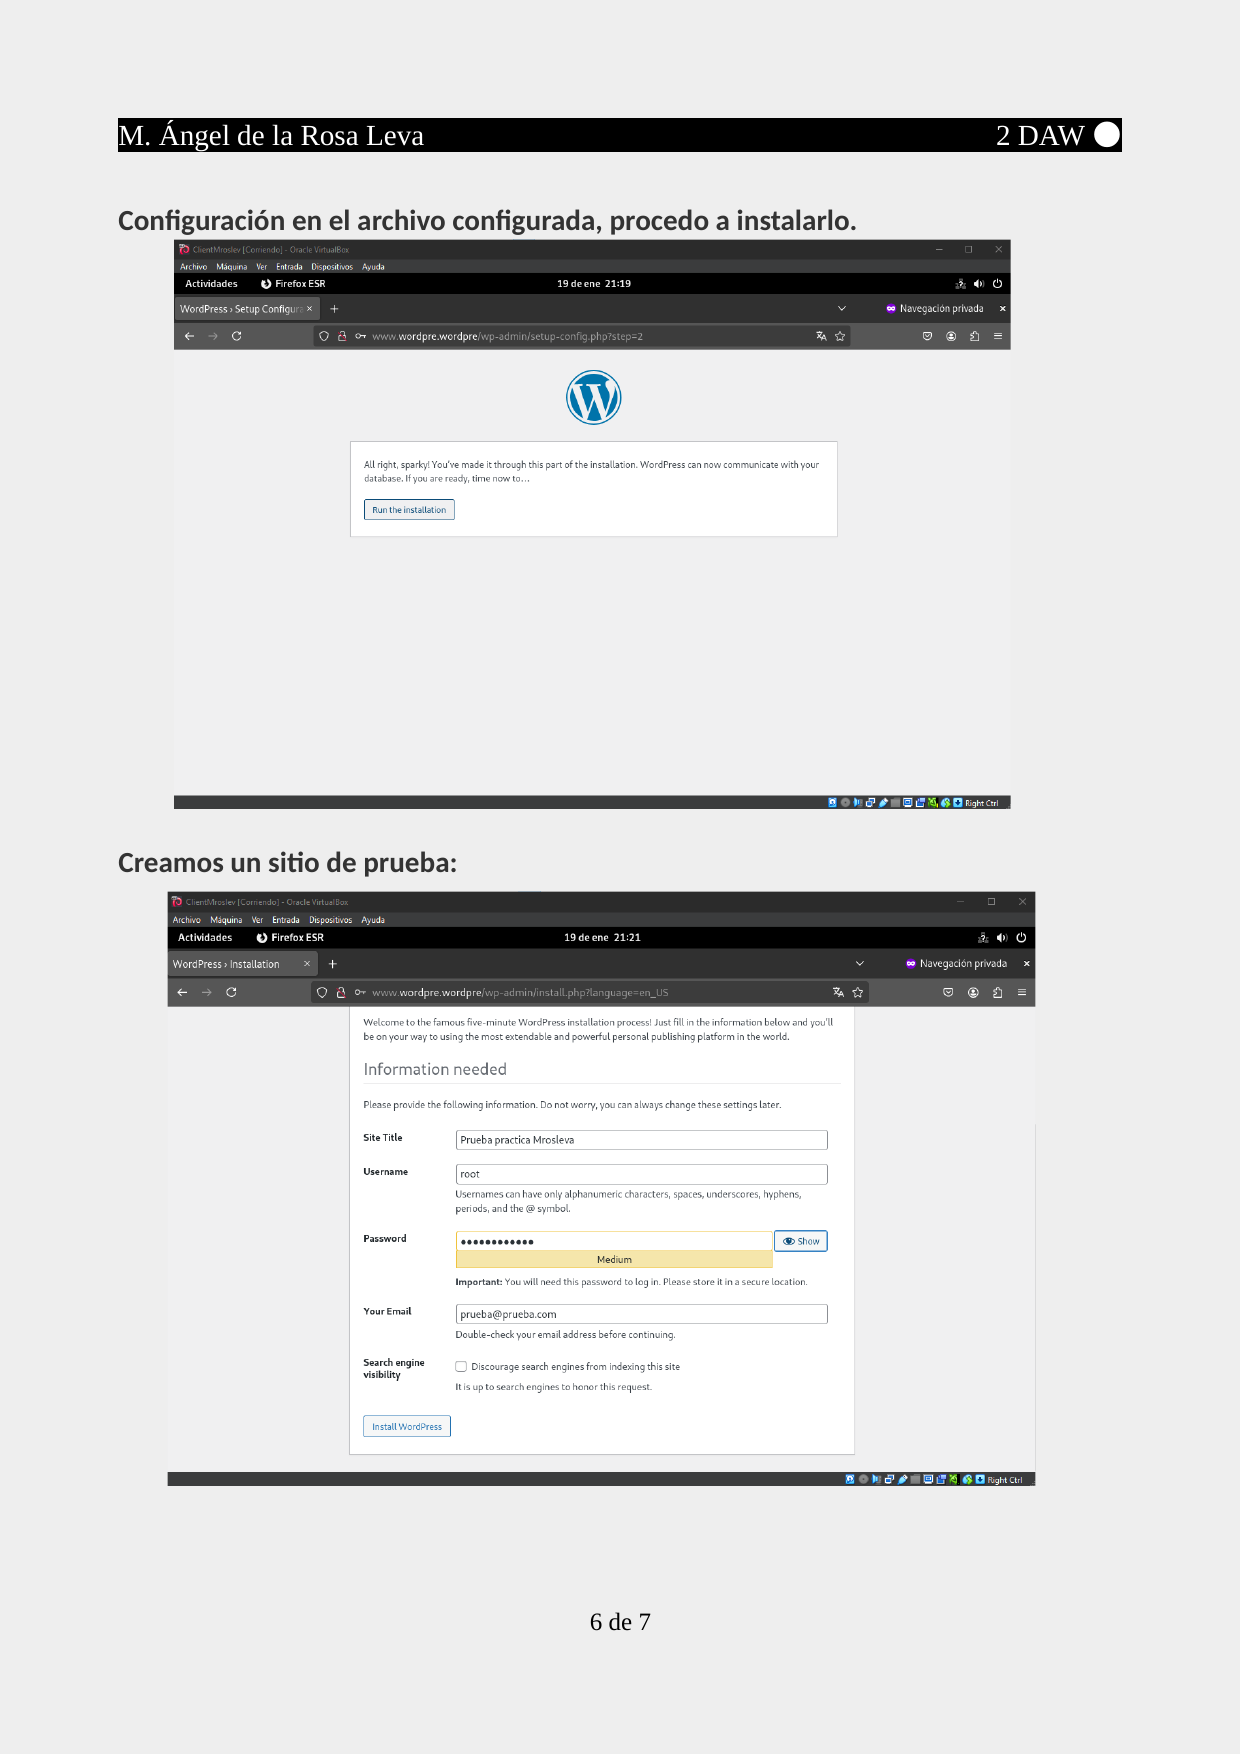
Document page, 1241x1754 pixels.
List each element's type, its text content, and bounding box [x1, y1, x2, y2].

subtitle Configuración en el archivo configurada, procedo a instalarlo. Creamos un sitio de prueba: [118, 202, 1122, 880]
picture [167, 891, 1036, 1486]
picture [174, 239, 1011, 809]
